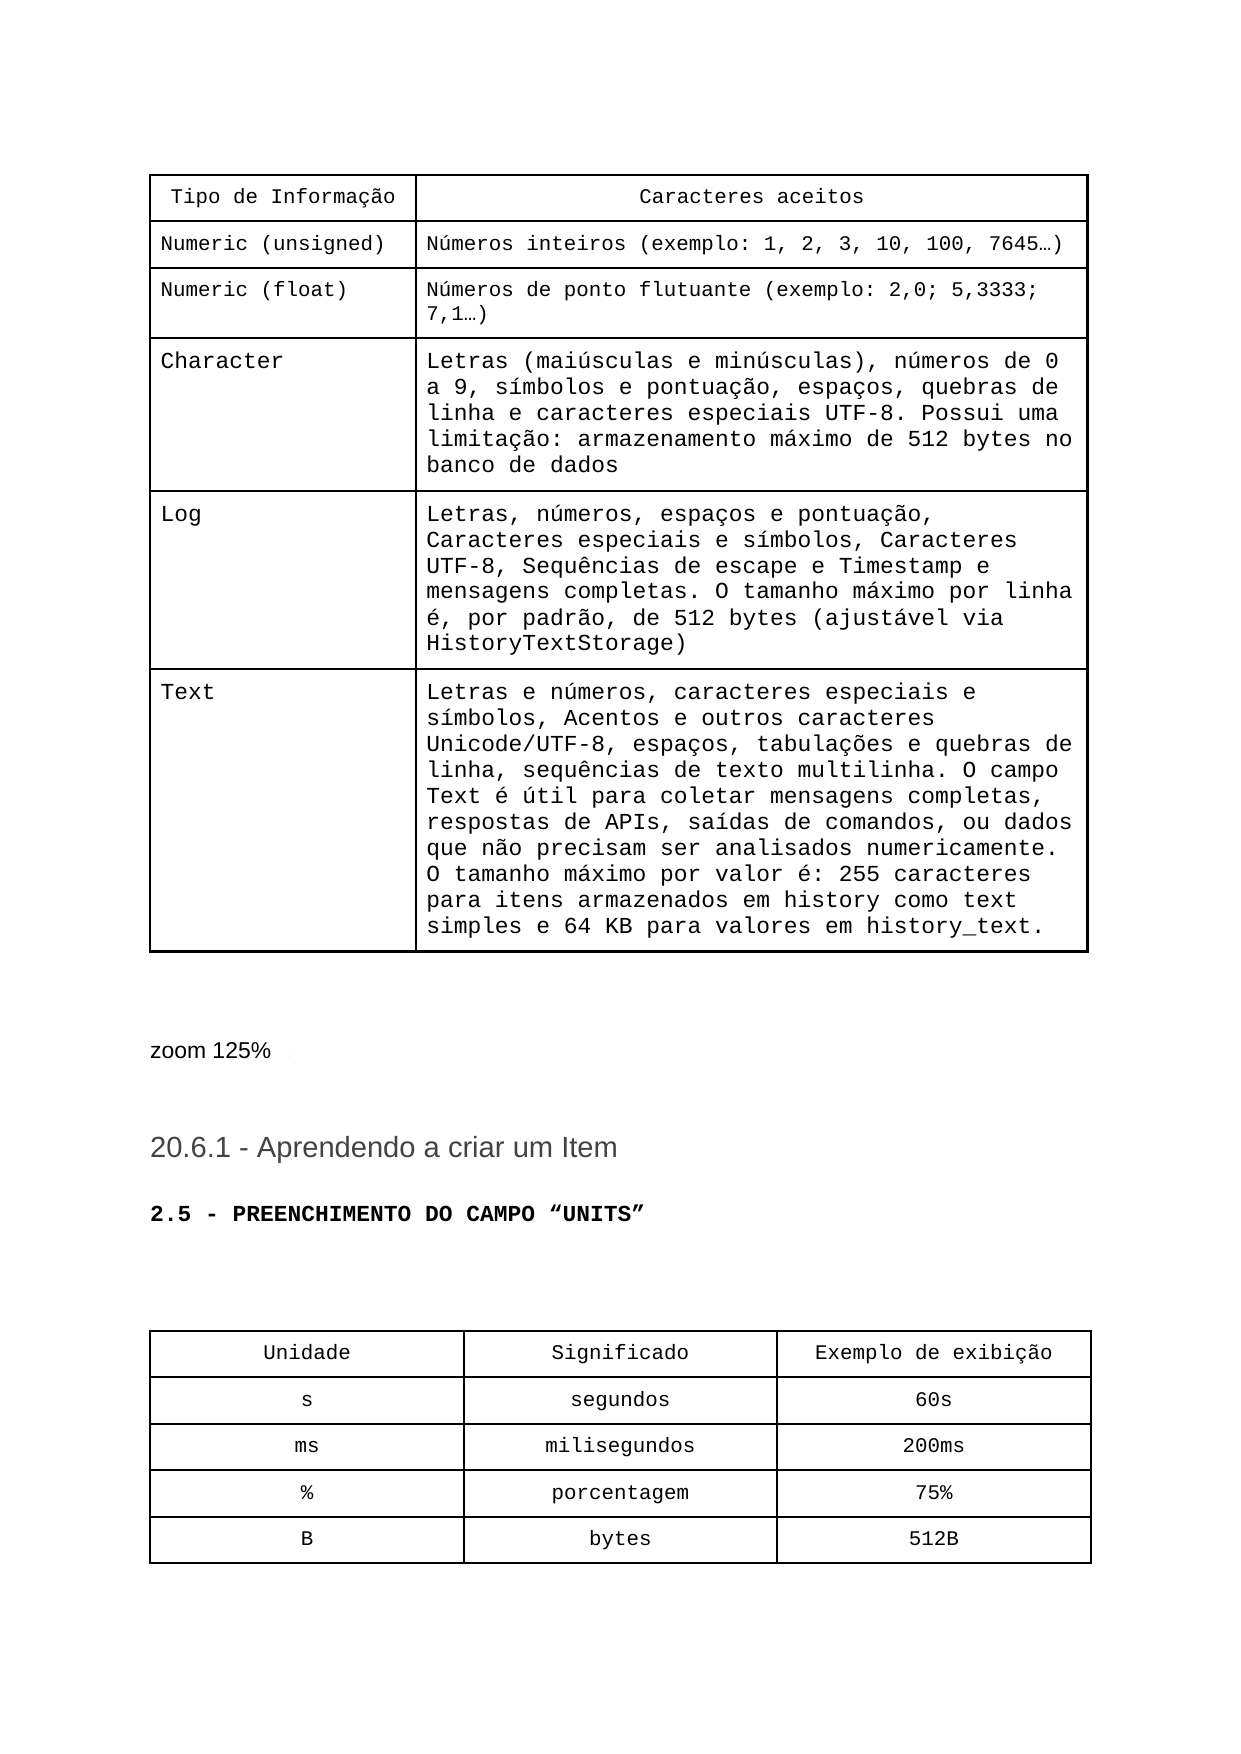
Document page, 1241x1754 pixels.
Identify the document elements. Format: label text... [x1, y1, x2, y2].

table_cell Text [151, 670, 415, 950]
table_cell bytes [465, 1518, 776, 1562]
table_cell segundos [465, 1378, 776, 1423]
table_header Tipo de Informação [151, 176, 415, 220]
table_cell Numeric (float) [151, 269, 415, 337]
table_cell Log [151, 492, 415, 668]
table_cell milisegundos [465, 1425, 776, 1469]
table_cell B [151, 1518, 463, 1562]
table_cell porcentagem [465, 1471, 776, 1516]
table_header Unidade [151, 1332, 463, 1376]
table_cell 60s [778, 1378, 1090, 1423]
table_cell % [151, 1471, 463, 1516]
text zoom 125% [150, 1037, 1090, 1063]
table_cell Números inteiros (exemplo: 1, 2, 3, 10, 100, 7645…) [417, 222, 1086, 267]
table_cell Numeric (unsigned) [151, 222, 415, 267]
table_cell 512B [778, 1518, 1090, 1562]
table_cell 75% [778, 1471, 1090, 1516]
table_cell Letras (maiúsculas e minúsculas), números de 0 a 9, símbolos e pontuação, espaços, quebras de linha e caracteres especiais UTF-8. Possui uma limitação: armazenamento máximo de 512 bytes no banco de dados [417, 339, 1086, 489]
table_cell Números de ponto flutuante (exemplo: 2,0; 5,3333; 7,1…) [417, 269, 1086, 337]
table_cell s [151, 1378, 463, 1423]
table_header Caracteres aceitos [417, 176, 1086, 220]
table_cell Character [151, 339, 415, 489]
table_header Exemplo de exibição [778, 1332, 1090, 1376]
subtitle 20.6.1 - Aprendendo a criar um Item [150, 1130, 1090, 1164]
table_cell Letras, números, espaços e pontuação, Caracteres especiais e símbolos, Caracteres UTF-8, Sequências de escape e Timestamp e mensagens completas. O tamanho máximo por linha é, por padrão, de 512 bytes (ajustável via HistoryTextStorage) [417, 492, 1086, 668]
table_cell 200ms [778, 1425, 1090, 1469]
table_header Significado [465, 1332, 776, 1376]
table_cell Letras e números, caracteres especiais e símbolos, Acentos e outros caracteres Unicode/UTF-8, espaços, tabulações e quebras de linha, sequências de texto multilinha. O campo Text é útil para coletar mensagens completas, respostas de APIs, saídas de comandos, ou dados que não precisam ser analisados numericamente. O tamanho máximo por valor é: 255 caracteres para itens armazenados em history como text simples e 64 KB para valores em history_text. [417, 670, 1086, 950]
text 2.5 - PREENCHIMENTO DO CAMPO “UNITS” [150, 1202, 1090, 1228]
table_cell ms [151, 1425, 463, 1469]
